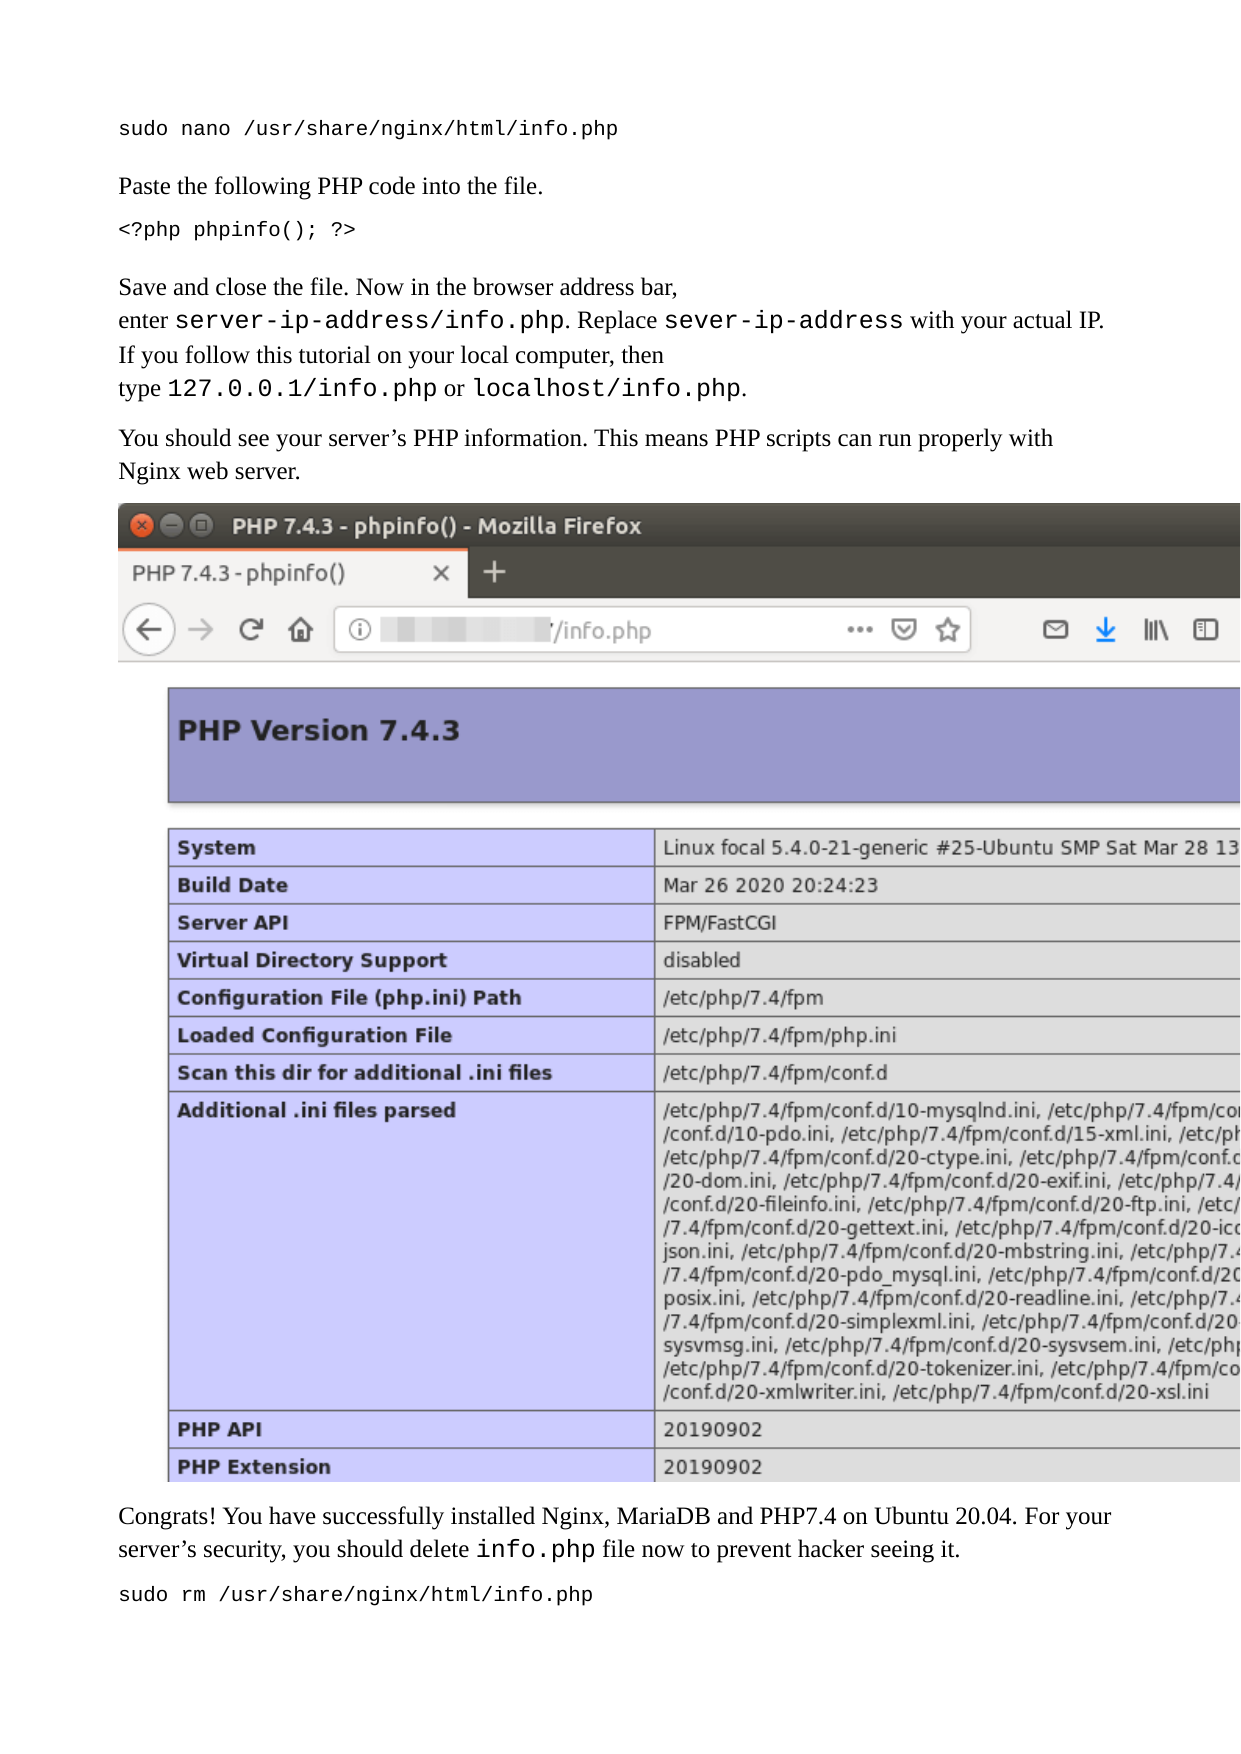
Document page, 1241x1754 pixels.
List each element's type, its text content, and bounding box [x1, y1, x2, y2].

text Congrats! You have successfully installed Nginx, MariaDB and PHP7.4 on Ubuntu 20.04. For your server’s security, you should delete info.php file now to prevent hacker seeing it. [118, 1501, 1122, 1564]
text sudo rm /usr/share/nginx/html/info.php [118, 1584, 1122, 1607]
text Paste the following PHP code into the file. [118, 171, 1122, 200]
text Save and close the file. Now in the browser address bar, enter server-ip-address/info.php. Replace sever-ip-address with your actual IP. If you follow this tutorial on your local computer, then type 127.0.0.1/info.php or localhost/info.php. [118, 272, 1122, 404]
text sudo nano /usr/share/nginx/html/info.php [118, 118, 1122, 142]
picture [118, 503, 1241, 1482]
text You should see your server’s PHP information. This means PHP scripts can run properly with Nginx web server. [118, 423, 1122, 485]
text <?php phpinfo(); ?> [118, 219, 1122, 242]
